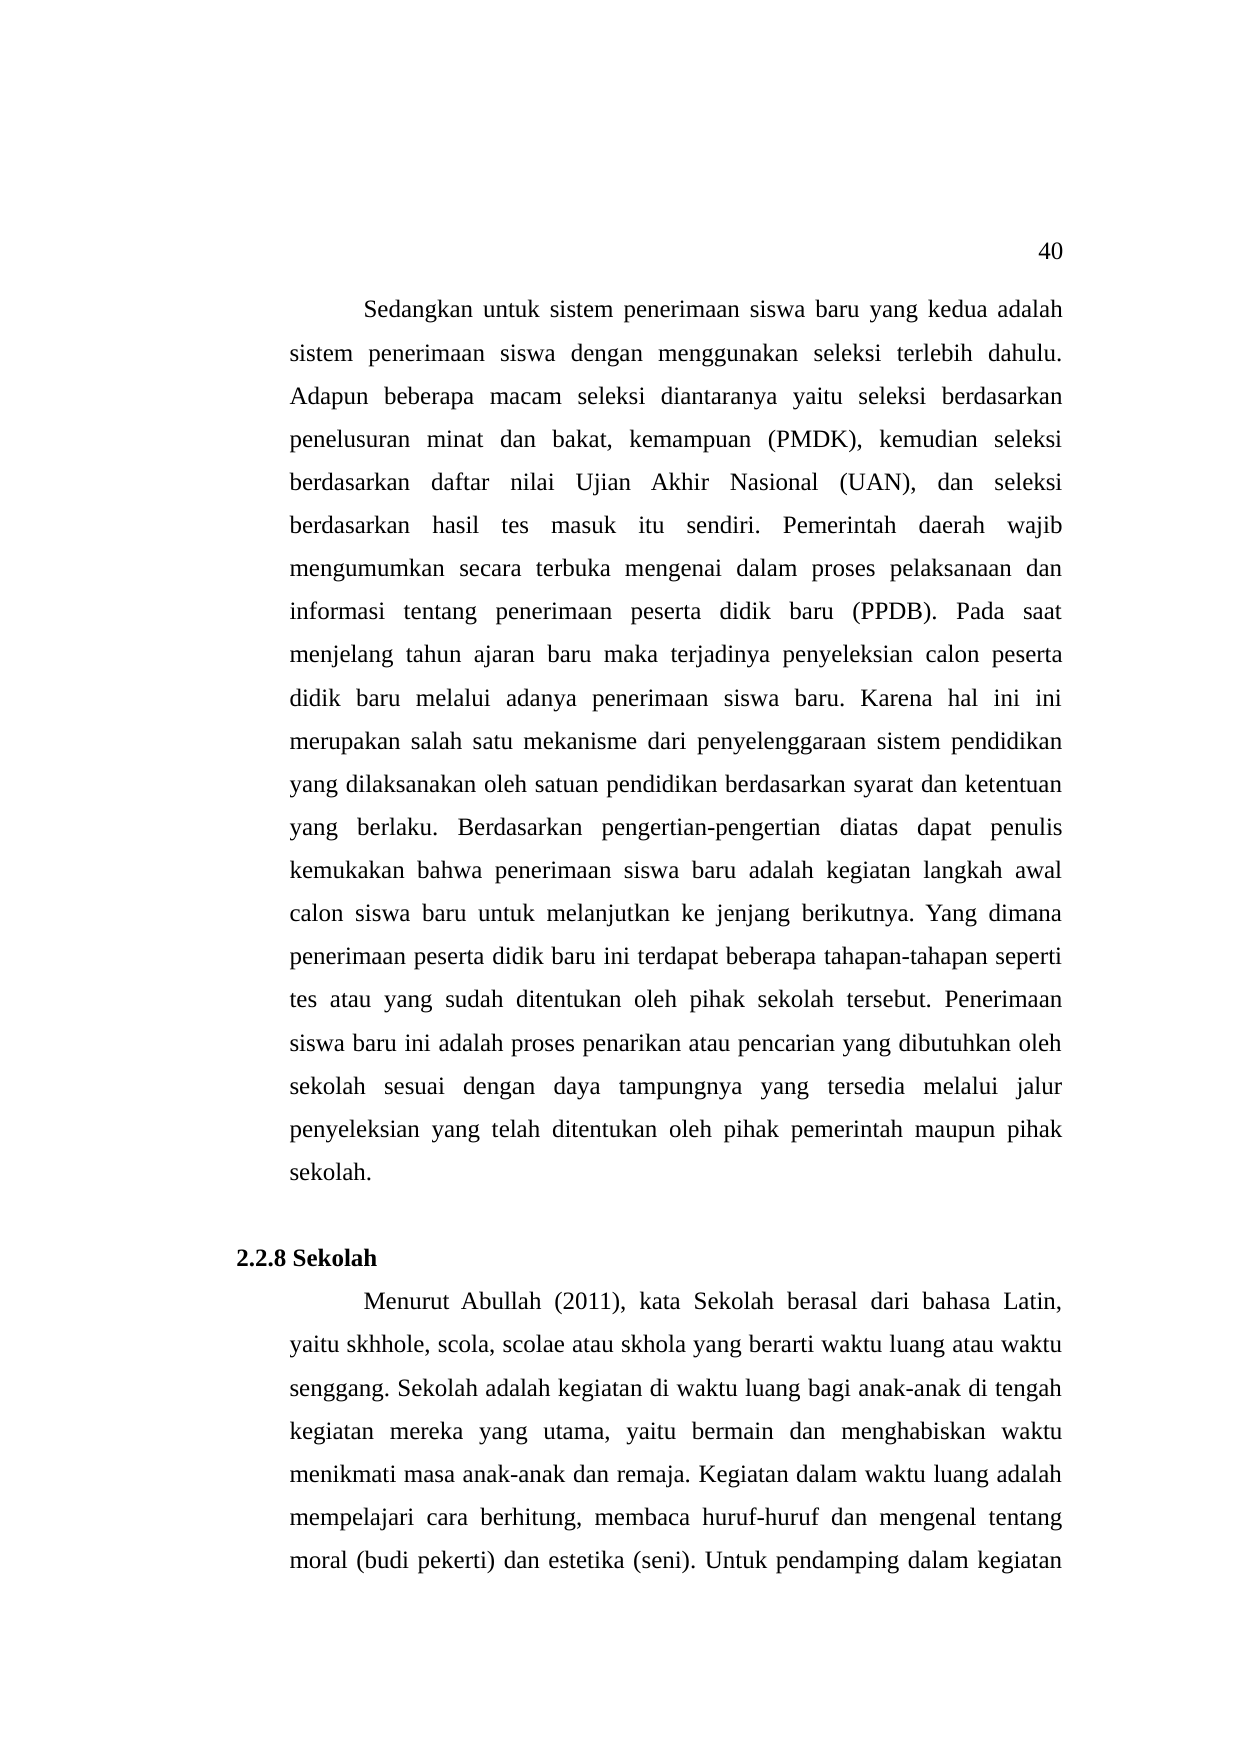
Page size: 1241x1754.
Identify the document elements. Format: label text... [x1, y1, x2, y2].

text 2.2.8 Sekolah [236, 1243, 1063, 1272]
text Sedangkan untuk sistem penerimaan siswa baru yang kedua adalah sistem penerimaan siswa dengan menggunakan seleksi terlebih dahulu. Adapun beberapa macam seleksi diantaranya yaitu seleksi berdasarkan penelusuran minat dan bakat, kemampuan (PMDK), kemudian seleksi berdasarkan daftar nilai Ujian Akhir Nasional (UAN), dan seleksi berdasarkan hasil tes masuk itu sendiri. Pemerintah daerah wajib mengumumkan secara terbuka mengenai dalam proses pelaksanaan dan informasi tentang penerimaan peserta didik baru (PPDB). Pada saat menjelang tahun ajaran baru maka terjadinya penyeleksian calon peserta didik baru melalui adanya penerimaan siswa baru. Karena hal ini ini merupakan salah satu mekanisme dari penyelenggaraan sistem pendidikan yang dilaksanakan oleh satuan pendidikan berdasarkan syarat dan ketentuan yang berlaku. Berdasarkan pengertian-pengertian diatas dapat penulis kemukakan bahwa penerimaan siswa baru adalah kegiatan langkah awal calon siswa baru untuk melanjutkan ke jenjang berikutnya. Yang dimana penerimaan peserta didik baru ini terdapat beberapa tahapan-tahapan seperti tes atau yang sudah ditentukan oleh pihak sekolah tersebut. Penerimaan siswa baru ini adalah proses penarikan atau pencarian yang dibutuhkan oleh sekolah sesuai dengan daya tampungnya yang tersedia melalui jalur penyeleksian yang telah ditentukan oleh pihak pemerintah maupun pihak sekolah. [289, 294, 1063, 1186]
text Menurut Abullah (2011), kata Sekolah berasal dari bahasa Latin, yaitu skhhole, scola, scolae atau skhola yang berarti waktu luang atau waktu senggang. Sekolah adalah kegiatan di waktu luang bagi anak-anak di tengah kegiatan mereka yang utama, yaitu bermain dan menghabiskan waktu menikmati masa anak-anak dan remaja. Kegiatan dalam waktu luang adalah mempelajari cara berhitung, membaca huruf-huruf dan mengenal tentang moral (budi pekerti) dan estetika (seni). Untuk pendamping dalam kegiatan [289, 1286, 1063, 1574]
